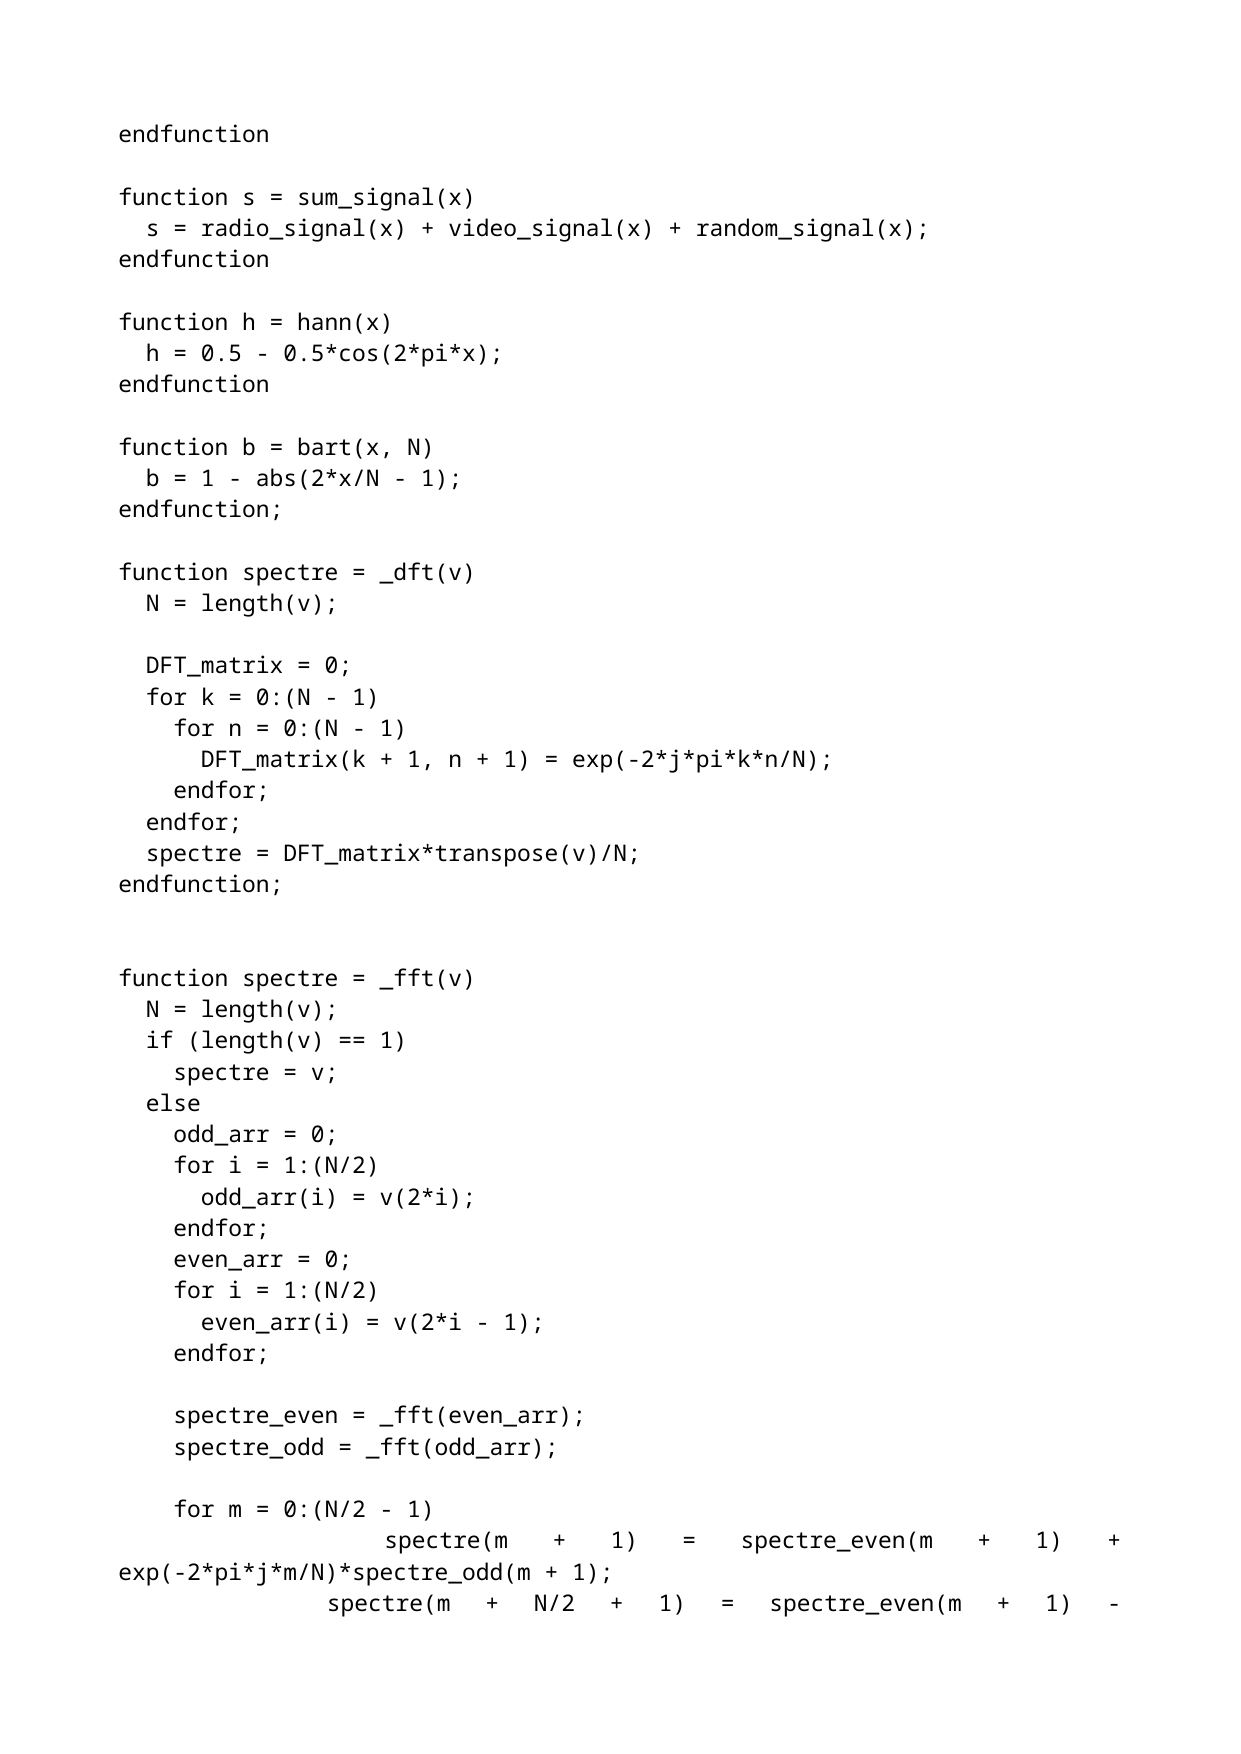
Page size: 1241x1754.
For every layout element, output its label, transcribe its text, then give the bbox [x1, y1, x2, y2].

text b = 1 - abs(2*x/N - 1); [118, 462, 1122, 493]
text N = length(v); [118, 993, 1122, 1024]
text for n = 0:(N - 1) [118, 712, 1122, 743]
text spectre_even = _fft(even_arr); [118, 1399, 1122, 1431]
text spectre = v; [118, 1056, 1122, 1087]
text endfor; [118, 806, 1122, 837]
text for k = 0:(N - 1) [118, 681, 1122, 712]
text spectre_odd = _fft(odd_arr); [118, 1431, 1122, 1462]
text odd_arr(i) = v(2*i); [118, 1181, 1122, 1212]
text endfor; [118, 1337, 1122, 1368]
text endfor; [118, 774, 1122, 806]
text endfunction [118, 368, 1122, 399]
text endfunction [118, 118, 1122, 149]
text function h = hann(x) [118, 306, 1122, 337]
text odd_arr = 0; [118, 1118, 1122, 1149]
text DFT_matrix(k + 1, n + 1) = exp(-2*j*pi*k*n/N); [118, 743, 1122, 774]
text for i = 1:(N/2) [118, 1149, 1122, 1181]
text function b = bart(x, N) [118, 431, 1122, 462]
text h = 0.5 - 0.5*cos(2*pi*x); [118, 337, 1122, 368]
text even_arr(i) = v(2*i - 1); [118, 1306, 1122, 1337]
text endfunction; [118, 868, 1122, 899]
text for i = 1:(N/2) [118, 1274, 1122, 1306]
text endfor; [118, 1212, 1122, 1243]
text spectre = DFT_matrix*transpose(v)/N; [118, 837, 1122, 868]
text for m = 0:(N/2 - 1) [118, 1493, 1122, 1524]
text DFT_matrix = 0; [118, 649, 1122, 681]
text function spectre = _dft(v) [118, 556, 1122, 587]
text even_arr = 0; [118, 1243, 1122, 1274]
text function spectre = _fft(v) [118, 962, 1122, 993]
text if (length(v) == 1) [118, 1024, 1122, 1056]
text else [118, 1087, 1122, 1118]
text function s = sum_signal(x) [118, 181, 1122, 212]
text s = radio_signal(x) + video_signal(x) + random_signal(x); [118, 212, 1122, 243]
text endfunction [118, 243, 1122, 274]
text spectre(m + 1) = spectre_even(m + 1) + exp(-2*pi*j*m/N)*spectre_odd(m + 1); [118, 1524, 1122, 1587]
text N = length(v); [118, 587, 1122, 618]
text endfunction; [118, 493, 1122, 524]
text spectre(m + N/2 + 1) = spectre_even(m + 1) [118, 1587, 1122, 1618]
